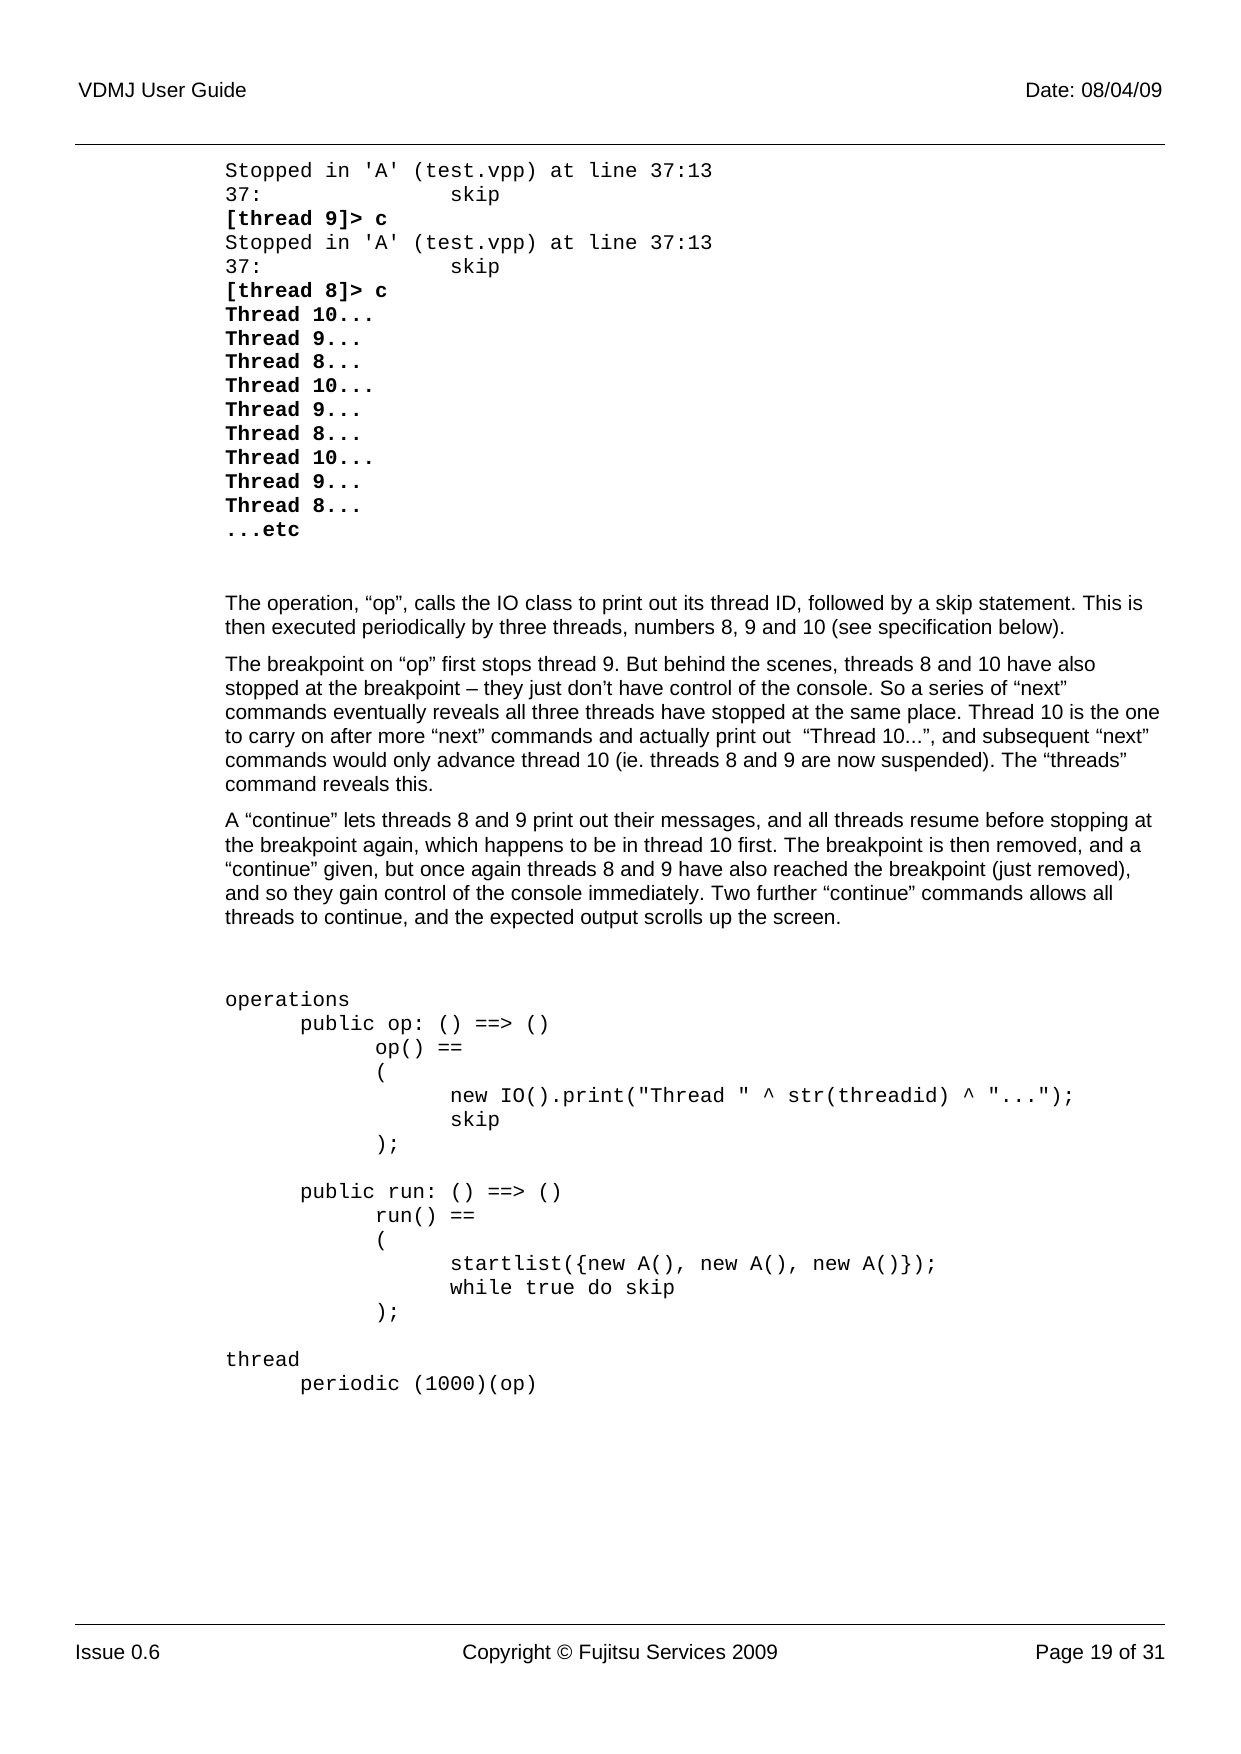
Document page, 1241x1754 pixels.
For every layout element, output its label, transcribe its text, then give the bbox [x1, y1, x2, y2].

text A “continue” lets threads 8 and 9 print out their messages, and all threads resume before stopping at the breakpoint again, which happens to be in thread 10 first. The breakpoint is then removed, and a “continue” given, but once again threads 8 and 9 have also reached the breakpoint (just removed), and so they gain control of the console immediately. Two further “continue” commands allows all threads to continue, and the expected output scrolls up the screen. [225, 808, 1165, 929]
text skip [225, 1109, 1165, 1133]
text Stopped in 'A' (test.vpp) at line 37:13 [225, 232, 1165, 256]
text 37: skip [225, 256, 1165, 279]
text The operation, “op”, calls the IO class to print out its thread ID, followed by a skip statement. This is then executed periodically by three threads, numbers 8, 9 and 10 (see specification below). [225, 591, 1165, 639]
text The breakpoint on “op” first stops thread 9. But behind the scenes, threads 8 and 10 have also stopped at the breakpoint – they just don’t have control of the console. So a series of “next” commands eventually reveals all three threads have stopped at the same place. Thread 10 is the one to carry on after more “next” commands and actually print out “Thread 10...”, and subsequent “next” commands would only advance thread 10 (ie. threads 8 and 9 are now suspended). The “threads” command reveals this. [225, 652, 1165, 796]
text Thread 9... [225, 471, 1165, 495]
text ); [225, 1133, 1165, 1157]
text new IO().print("Thread " ^ str(threadid) ^ "..."); [225, 1085, 1165, 1109]
text operations [225, 989, 1165, 1013]
text Thread 9... [225, 399, 1165, 423]
text run() == [225, 1205, 1165, 1229]
text Stopped in 'A' (test.vpp) at line 37:13 [225, 160, 1165, 184]
text ); [225, 1301, 1165, 1324]
text periodic (1000)(op) [225, 1372, 1165, 1396]
text Thread 8... [225, 423, 1165, 447]
text op() == [225, 1037, 1165, 1061]
text ( [225, 1061, 1165, 1085]
text Thread 10... [225, 447, 1165, 471]
text public run: () ==> () [225, 1181, 1165, 1205]
text Thread 10... [225, 303, 1165, 327]
text Thread 10... [225, 375, 1165, 399]
text while true do skip [225, 1277, 1165, 1301]
text 37: skip [225, 184, 1165, 208]
text Thread 8... [225, 495, 1165, 519]
text thread [225, 1348, 1165, 1372]
text [thread 8]> c [225, 279, 1165, 303]
text [thread 9]> c [225, 208, 1165, 232]
text ...etc [225, 519, 1165, 543]
text public op: () ==> () [225, 1013, 1165, 1037]
text Thread 9... [225, 327, 1165, 351]
text ( [225, 1229, 1165, 1253]
text startlist({new A(), new A(), new A()}); [225, 1253, 1165, 1277]
text Thread 8... [225, 351, 1165, 375]
